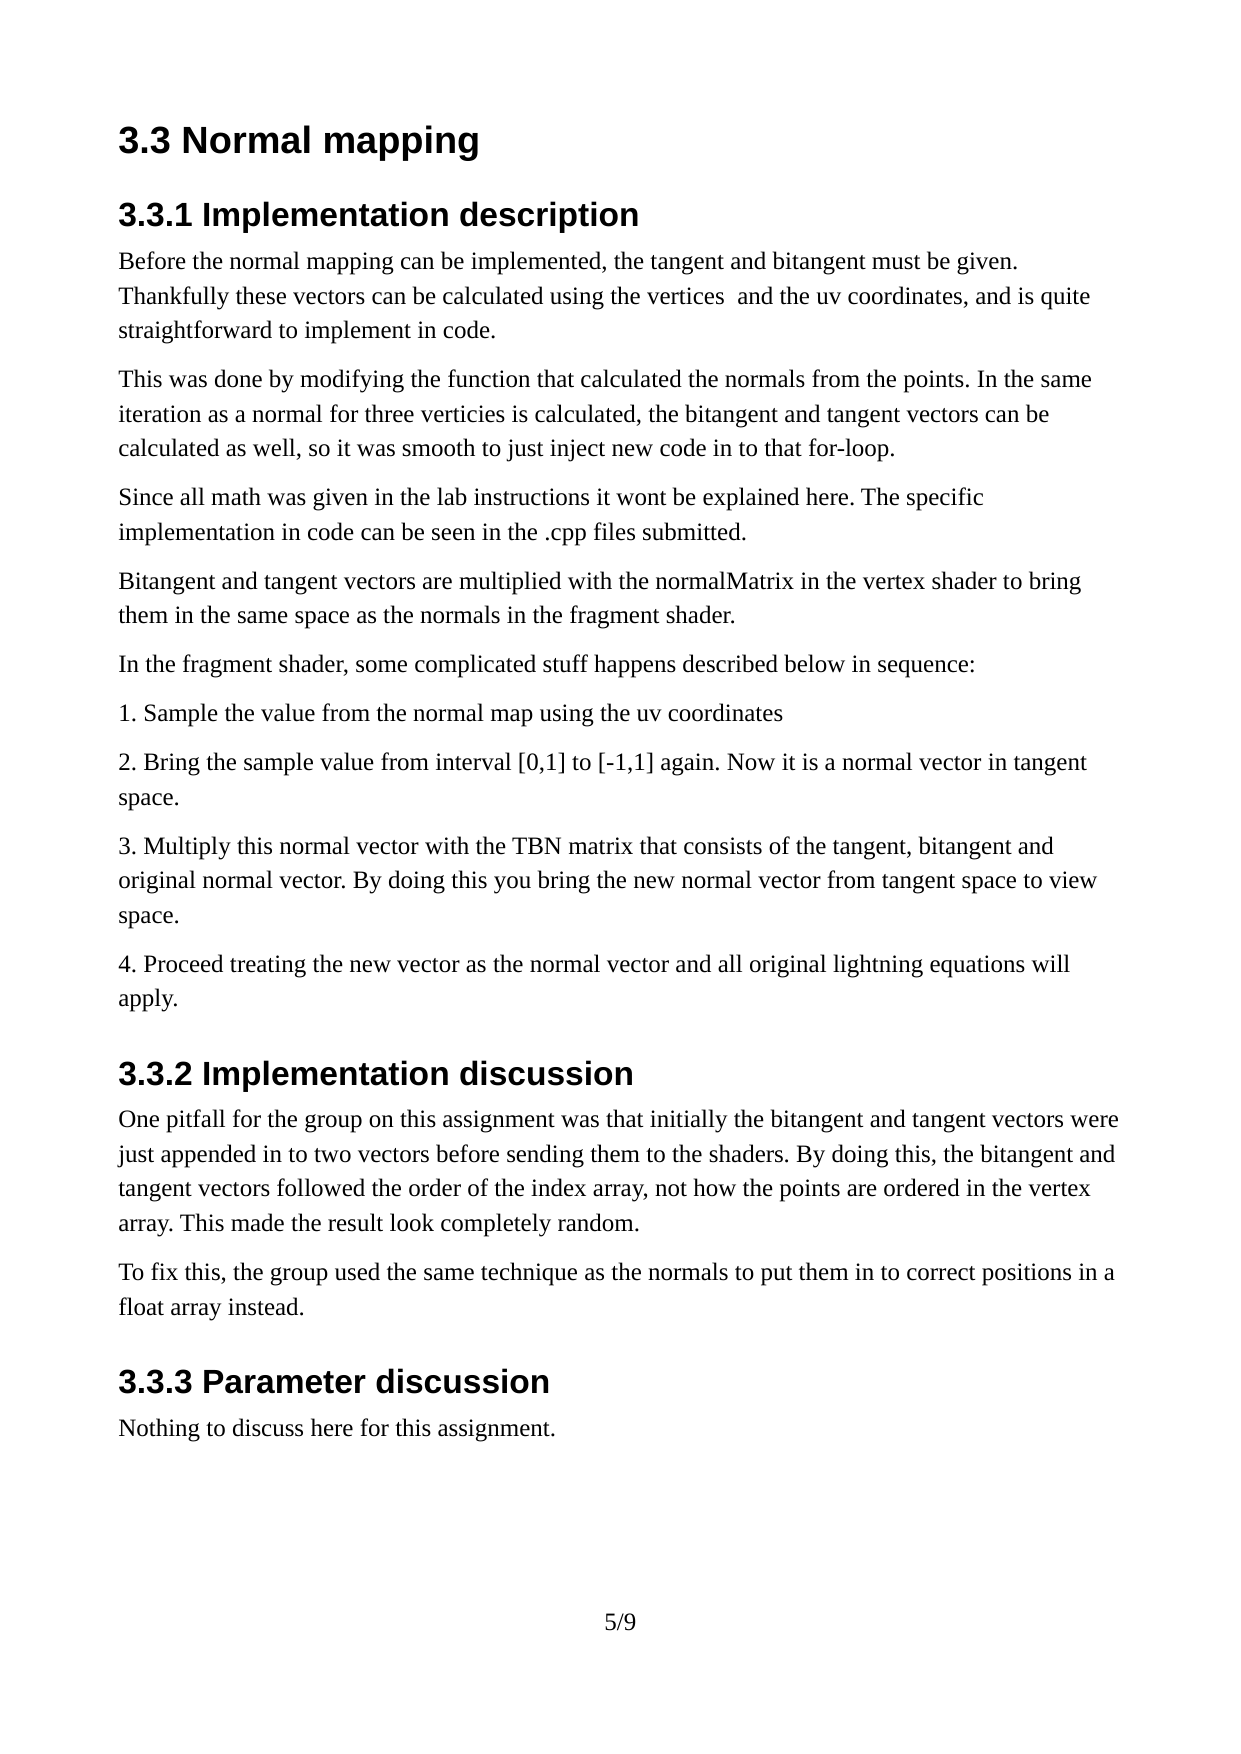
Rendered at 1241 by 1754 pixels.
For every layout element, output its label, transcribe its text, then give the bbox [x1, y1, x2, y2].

subtitle 3.3.1 Implementation description [118, 195, 1122, 234]
text 3. Multiply this normal vector with the TBN matrix that consists of the tangent, bitangent and original normal vector. By doing this you bring the new normal vector from tangent space to view space. [118, 831, 1122, 929]
subtitle 3.3.2 Implementation discussion [118, 1053, 1122, 1092]
subtitle 3.3 Normal mapping [118, 118, 1122, 162]
text 2. Bring the sample value from interval [0,1] to [-1,1] again. Now it is a normal vector in tangent space. [118, 747, 1122, 811]
subtitle 3.3.3 Parameter discussion [118, 1361, 1122, 1400]
text Before the normal mapping can be implemented, the tangent and bitangent must be given. Thankfully these vectors can be calculated using the vertices and the uv coordinates, and is quite straightforward to implement in code. [118, 246, 1122, 344]
text This was done by modifying the function that calculated the normals from the points. In the same iteration as a normal for three verticies is calculated, the bitangent and tangent vectors can be calculated as well, so it was smooth to just inject new code in to that for-loop. [118, 364, 1122, 462]
text Since all math was given in the lab instructions it wont be explained here. The specific implementation in code can be seen in the .cpp files submitted. [118, 482, 1122, 546]
text To fix this, the group used the same technique as the normals to put them in to correct positions in a float array instead. [118, 1257, 1122, 1320]
text Bitangent and tangent vectors are multiplied with the normalMatrix in the vertex shader to bring them in the same space as the normals in the fragment shader. [118, 566, 1122, 629]
text 4. Proceed treating the new vector as the normal vector and all original lightning equations will apply. [118, 949, 1122, 1012]
text In the fragment shader, some complicated stuff happens described below in sequence: [118, 649, 1122, 678]
text 1. Sample the value from the normal map using the uv coordinates [118, 698, 1122, 727]
text Nothing to discuss here for this assignment. [118, 1413, 1122, 1441]
text One pitfall for the group on this assignment was that initially the bitangent and tangent vectors were just appended in to two vectors before sending them to the shaders. By doing this, the bitangent and tangent vectors followed the order of the index array, not how the points are ordered in the vertex array. This made the result look completely random. [118, 1104, 1122, 1237]
